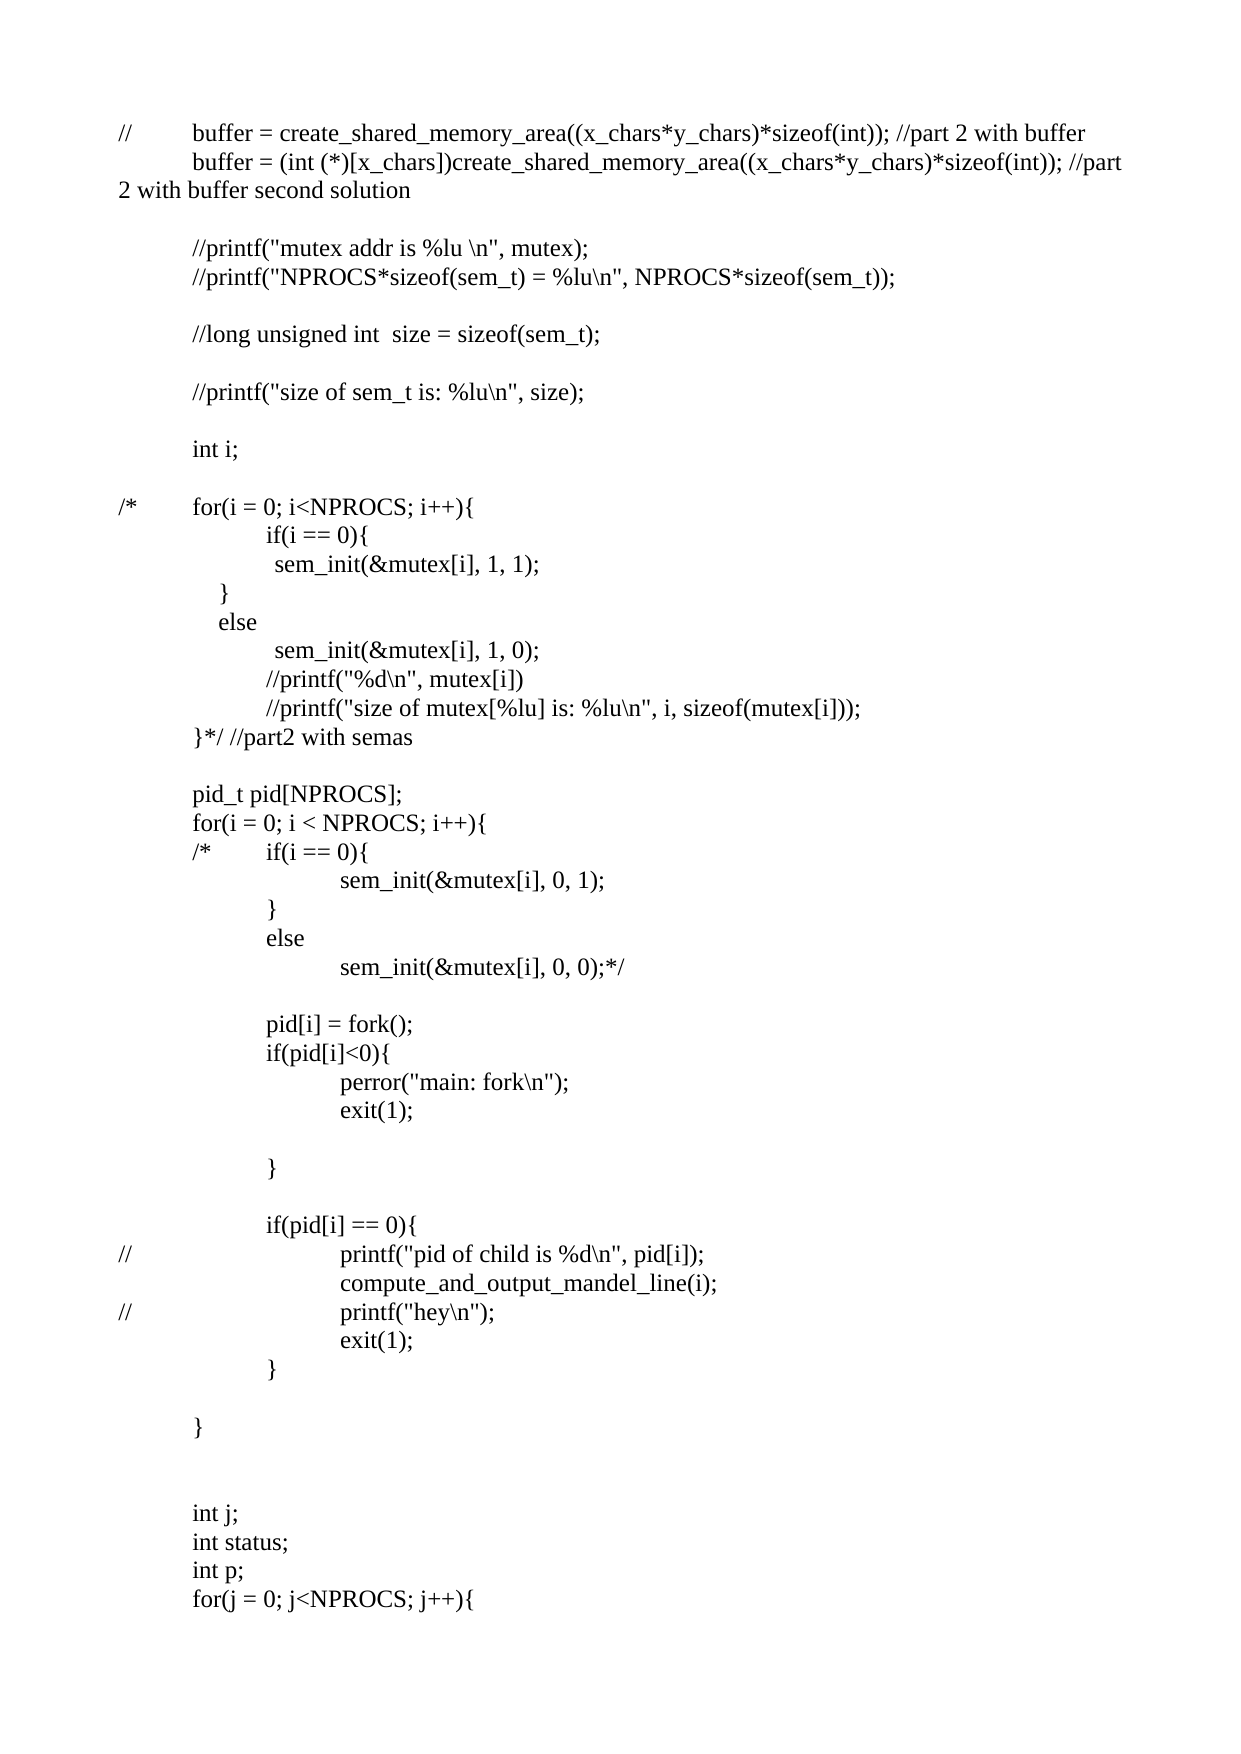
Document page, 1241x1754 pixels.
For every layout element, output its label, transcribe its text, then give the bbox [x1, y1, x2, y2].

text /* if(i == 0){ [118, 837, 1122, 866]
text compute_and_output_mandel_line(i); [118, 1268, 1122, 1297]
text for(i = 0; i < NPROCS; i++){ [118, 808, 1122, 837]
text sem_init(&mutex[i], 0, 0);*/ [118, 952, 1122, 981]
text }*/ //part2 with semas [118, 722, 1122, 751]
text } [118, 894, 1122, 923]
text //printf("%d\n", mutex[i]) [118, 664, 1122, 693]
text exit(1); [118, 1326, 1122, 1354]
text pid_t pid[NPROCS]; [118, 779, 1122, 808]
text buffer = (int (*)[x_chars])create_shared_memory_area((x_chars*y_chars)*sizeof(int)); //part 2 with buffer second solution [118, 147, 1122, 204]
text //printf("size of mutex[%lu] is: %lu\n", i, sizeof(mutex[i])); [118, 693, 1122, 722]
text /* for(i = 0; i<NPROCS; i++){ [118, 492, 1122, 521]
text int j; [118, 1498, 1122, 1527]
text //printf("NPROCS*sizeof(sem_t) = %lu\n", NPROCS*sizeof(sem_t)); [118, 262, 1122, 291]
text sem_init(&mutex[i], 0, 1); [118, 866, 1122, 894]
text for(j = 0; j<NPROCS; j++){ [118, 1584, 1122, 1613]
text pid[i] = fork(); [118, 1009, 1122, 1038]
text int status; [118, 1527, 1122, 1556]
text else [118, 607, 1122, 636]
text } [118, 1153, 1122, 1182]
text int i; [118, 434, 1122, 463]
text sem_init(&mutex[i], 1, 0); [118, 636, 1122, 664]
text } [118, 578, 1122, 607]
text } [118, 1354, 1122, 1383]
text //printf("mutex addr is %lu \n", mutex); [118, 233, 1122, 262]
text int p; [118, 1556, 1122, 1584]
text if(pid[i]<0){ [118, 1038, 1122, 1067]
text // printf("hey\n"); [118, 1297, 1122, 1326]
text //printf("size of sem_t is: %lu\n", size); [118, 377, 1122, 406]
text if(pid[i] == 0){ [118, 1211, 1122, 1239]
text perror("main: fork\n"); [118, 1067, 1122, 1096]
text exit(1); [118, 1096, 1122, 1124]
text //long unsigned int size = sizeof(sem_t); [118, 319, 1122, 348]
text } [118, 1412, 1122, 1441]
text if(i == 0){ [118, 521, 1122, 549]
text sem_init(&mutex[i], 1, 1); [118, 549, 1122, 578]
text // buffer = create_shared_memory_area((x_chars*y_chars)*sizeof(int)); //part 2 with buffer [118, 118, 1122, 147]
text else [118, 923, 1122, 952]
text // printf("pid of child is %d\n", pid[i]); [118, 1239, 1122, 1268]
